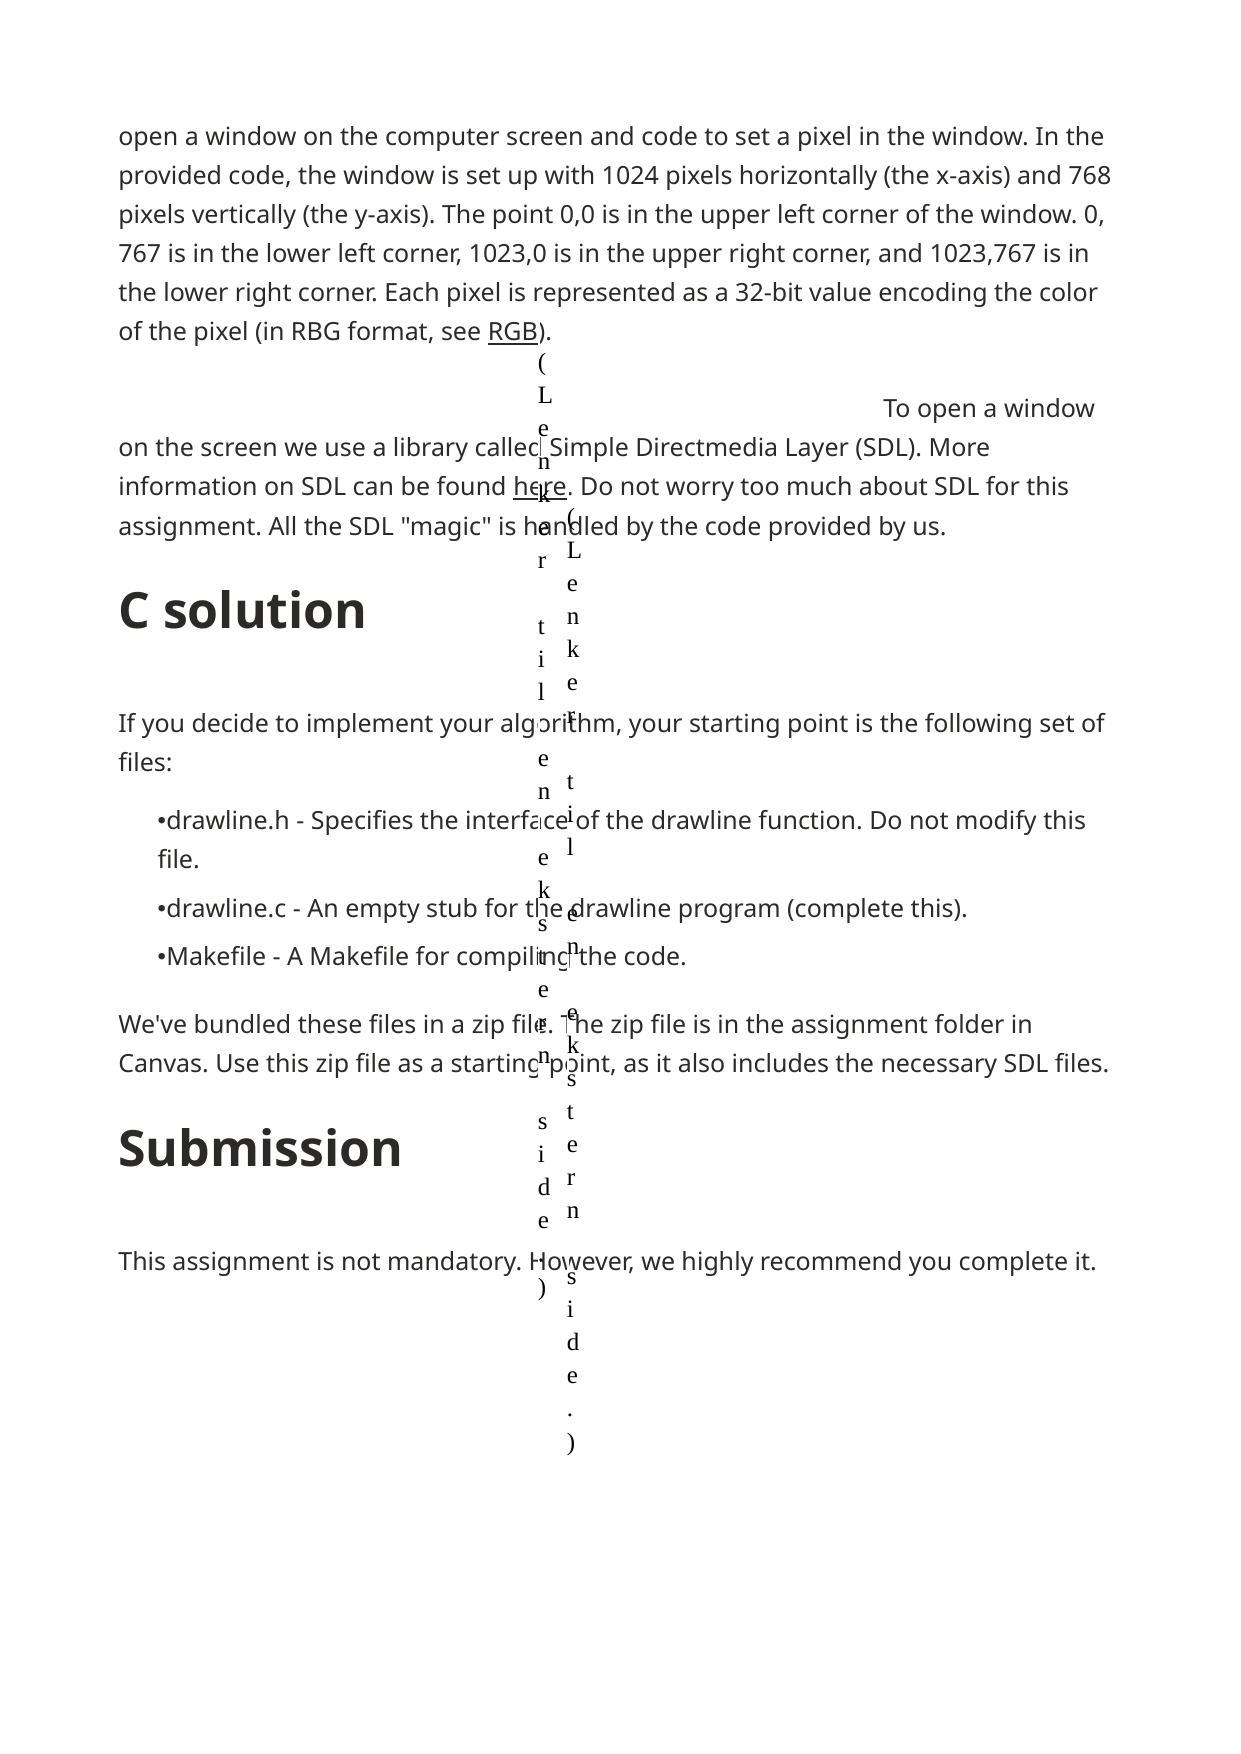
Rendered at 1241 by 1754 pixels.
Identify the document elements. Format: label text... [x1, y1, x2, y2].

list drawline.c - An empty stub for the drawline program (complete this). [118, 891, 538, 924]
list drawline.c - An empty stub for the drawline program (complete this). [569, 891, 1122, 924]
subtitle C solution [569, 575, 1122, 643]
text To open a window on the screen we use a library called Simple Directmedia Layer (SDL). More information on SDL can be found here. Do not worry too much about SDL for this assignment. All the SDL "magic" is handled by the code provided by us. [540, 391, 1122, 542]
text If you decide to implement your algorithm, your starting point is the following set of files: [118, 706, 538, 779]
subtitle Submission [569, 1113, 1122, 1181]
subtitle Submission [118, 1113, 538, 1181]
list drawline.h - Specifies the interface of the drawline function. Do not modify this file. [540, 803, 567, 876]
list Makefile - A Makefile for compiling the code. [118, 939, 538, 973]
list Makefile - A Makefile for compiling the code. [569, 939, 1122, 973]
text This assignment is not mandatory. However, we highly recommend you complete it. [569, 1243, 1122, 1277]
list Makefile - A Makefile for compiling the code. [540, 939, 567, 973]
text We've bundled these files in a zip file. The zip file is in the assignment folder in Canvas. Use this zip file as a starting point, as it also includes the necessary SDL files. [118, 1006, 538, 1079]
subtitle C solution [540, 575, 567, 643]
text We've bundled these files in a zip file. The zip file is in the assignment folder in Canvas. Use this zip file as a starting point, as it also includes the necessary SDL files. [569, 1006, 1122, 1079]
list drawline.h - Specifies the interface of the drawline function. Do not modify this file. [118, 803, 538, 876]
text This assignment is not mandatory. However, we highly recommend you complete it. [118, 1243, 538, 1277]
text If you decide to implement your algorithm, your starting point is the following set of files: [569, 706, 1122, 779]
text If you decide to implement your algorithm, your starting point is the following set of files: [540, 706, 567, 779]
subtitle C solution [118, 575, 538, 643]
text open a window on the computer screen and code to set a pixel in the window. In the provided code, the window is set up with 1024 pixels horizontally (the x-axis) and 768 pixels vertically (the y-axis). The point 0,0 is in the upper left corner of the window. 0, 767 is in the lower left corner, 1023,0 is in the upper right corner, and 1023,767 is in the lower right corner. Each pixel is represented as a 32-bit value encoding the color of the pixel (in RBG format, see RGB). [118, 118, 1122, 348]
subtitle Submission [540, 1113, 567, 1181]
text To open a window on the screen we use a library called Simple Directmedia Layer (SDL). More information on SDL can be found here. Do not worry too much about SDL for this assignment. All the SDL "magic" is handled by the code provided by us. [118, 391, 538, 542]
list drawline.h - Specifies the interface of the drawline function. Do not modify this file. [569, 803, 1122, 876]
